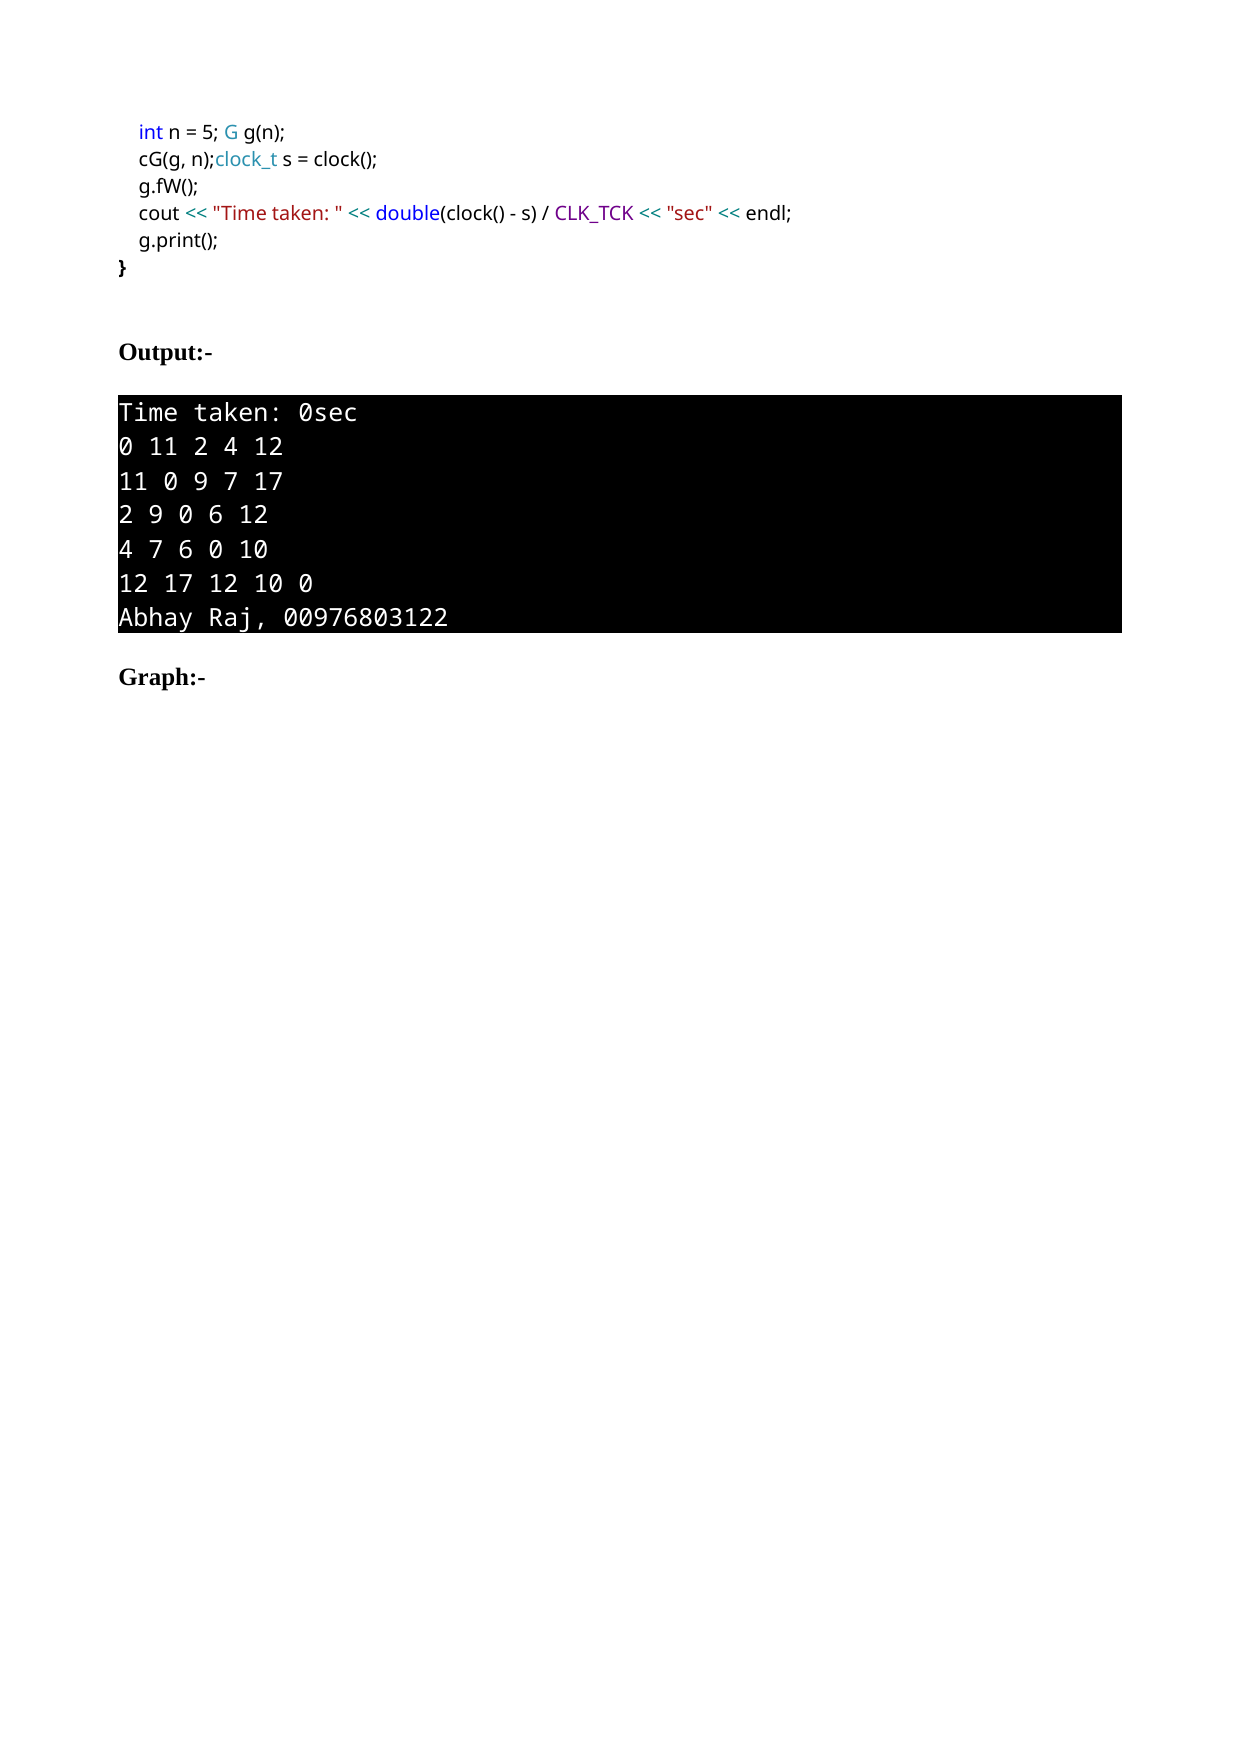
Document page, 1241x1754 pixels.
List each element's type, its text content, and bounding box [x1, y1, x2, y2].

text Abhay Raj, 00976803122 [118, 599, 1122, 633]
text int n = 5; G g(n); [118, 118, 1122, 145]
text g.fW(); [118, 172, 1122, 199]
text cG(g, n);clock_t s = clock(); [118, 145, 1122, 172]
text g.print(); [118, 226, 1122, 253]
text 11 0 9 7 17 [118, 463, 1122, 497]
text 0 11 2 4 12 [118, 429, 1122, 463]
text cout << "Time taken: " << double(clock() - s) / CLK_TCK << "sec" << endl; [118, 199, 1122, 226]
text Graph:- [118, 662, 1122, 691]
text 12 17 12 10 0 [118, 565, 1122, 599]
text 2 9 0 6 12 [118, 497, 1122, 531]
text 4 7 6 0 10 [118, 531, 1122, 565]
text Time taken: 0sec [118, 395, 1122, 429]
text } [118, 253, 1122, 280]
text Output:- [118, 337, 1122, 366]
